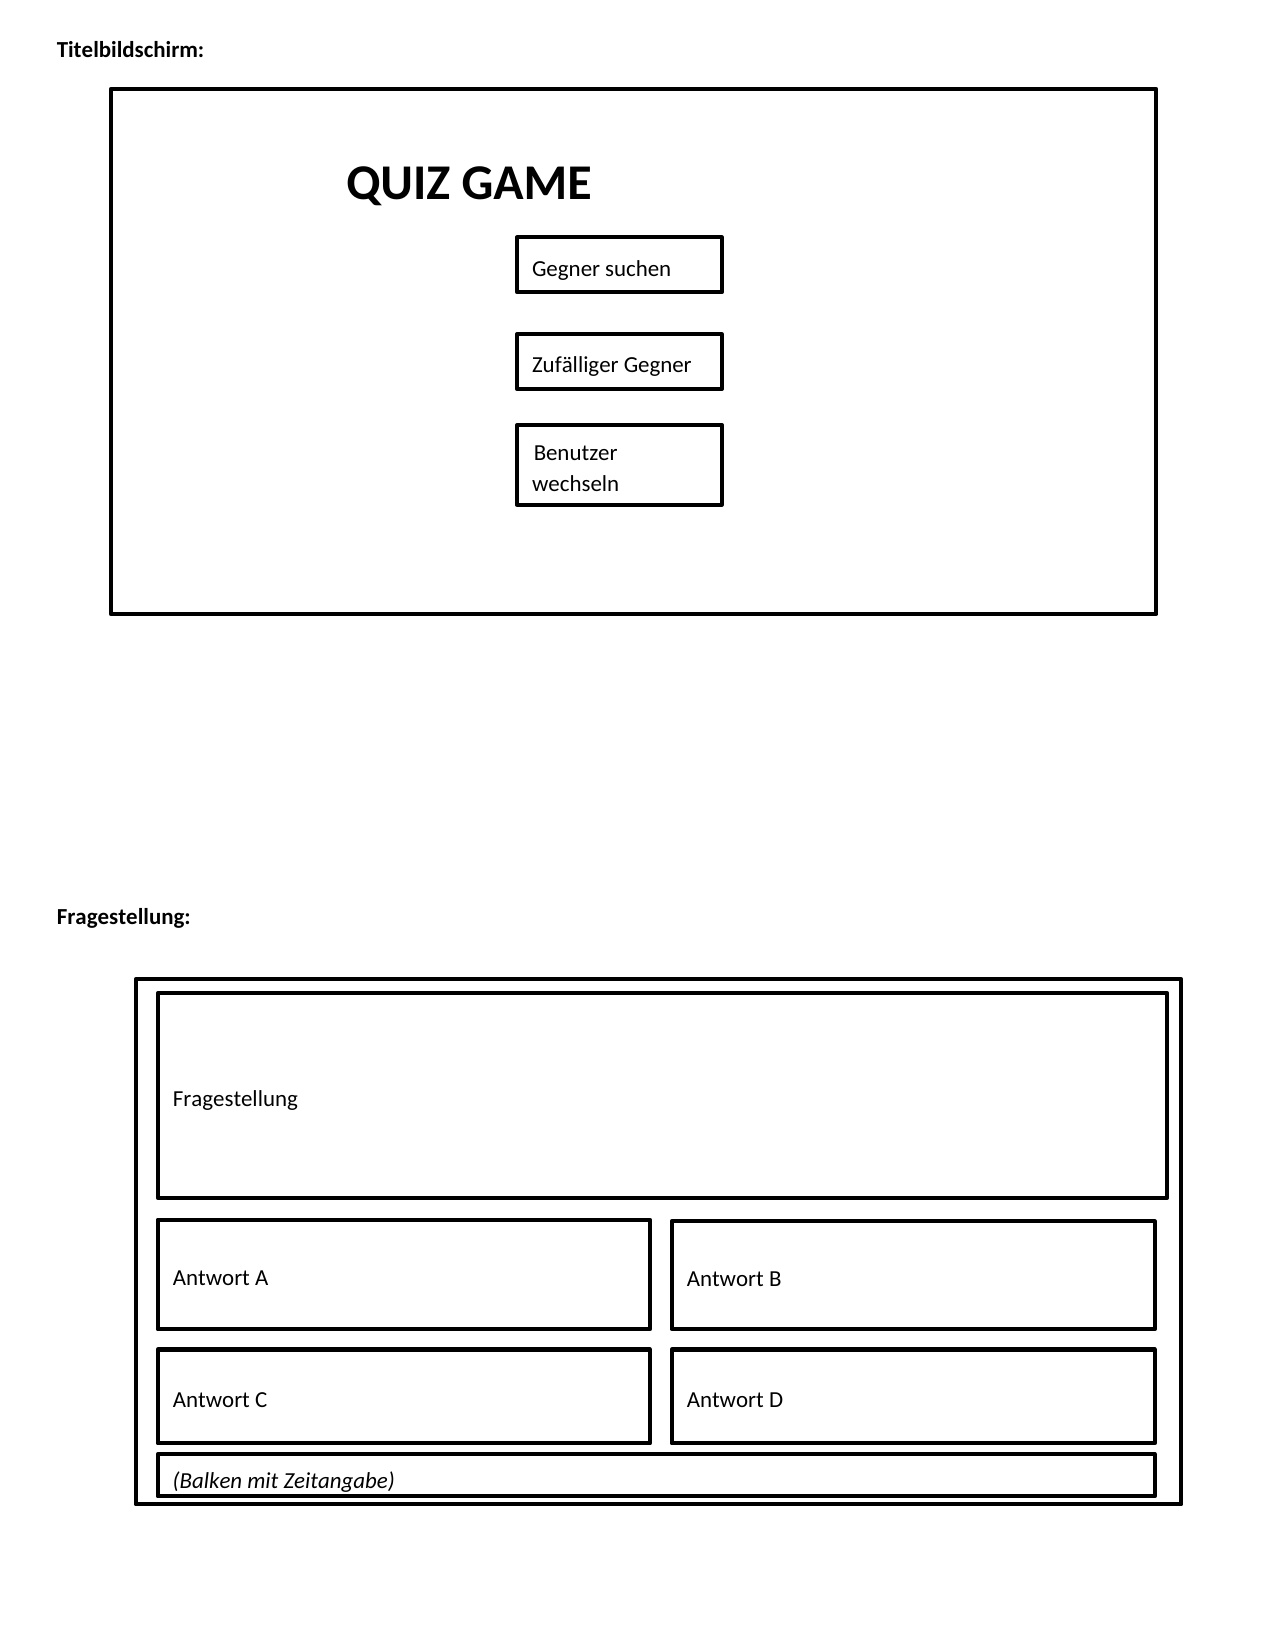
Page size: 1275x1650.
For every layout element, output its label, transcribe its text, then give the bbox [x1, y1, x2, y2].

text Fragestellung: [57, 902, 206, 930]
text Titelbildschirm: [57, 35, 206, 63]
